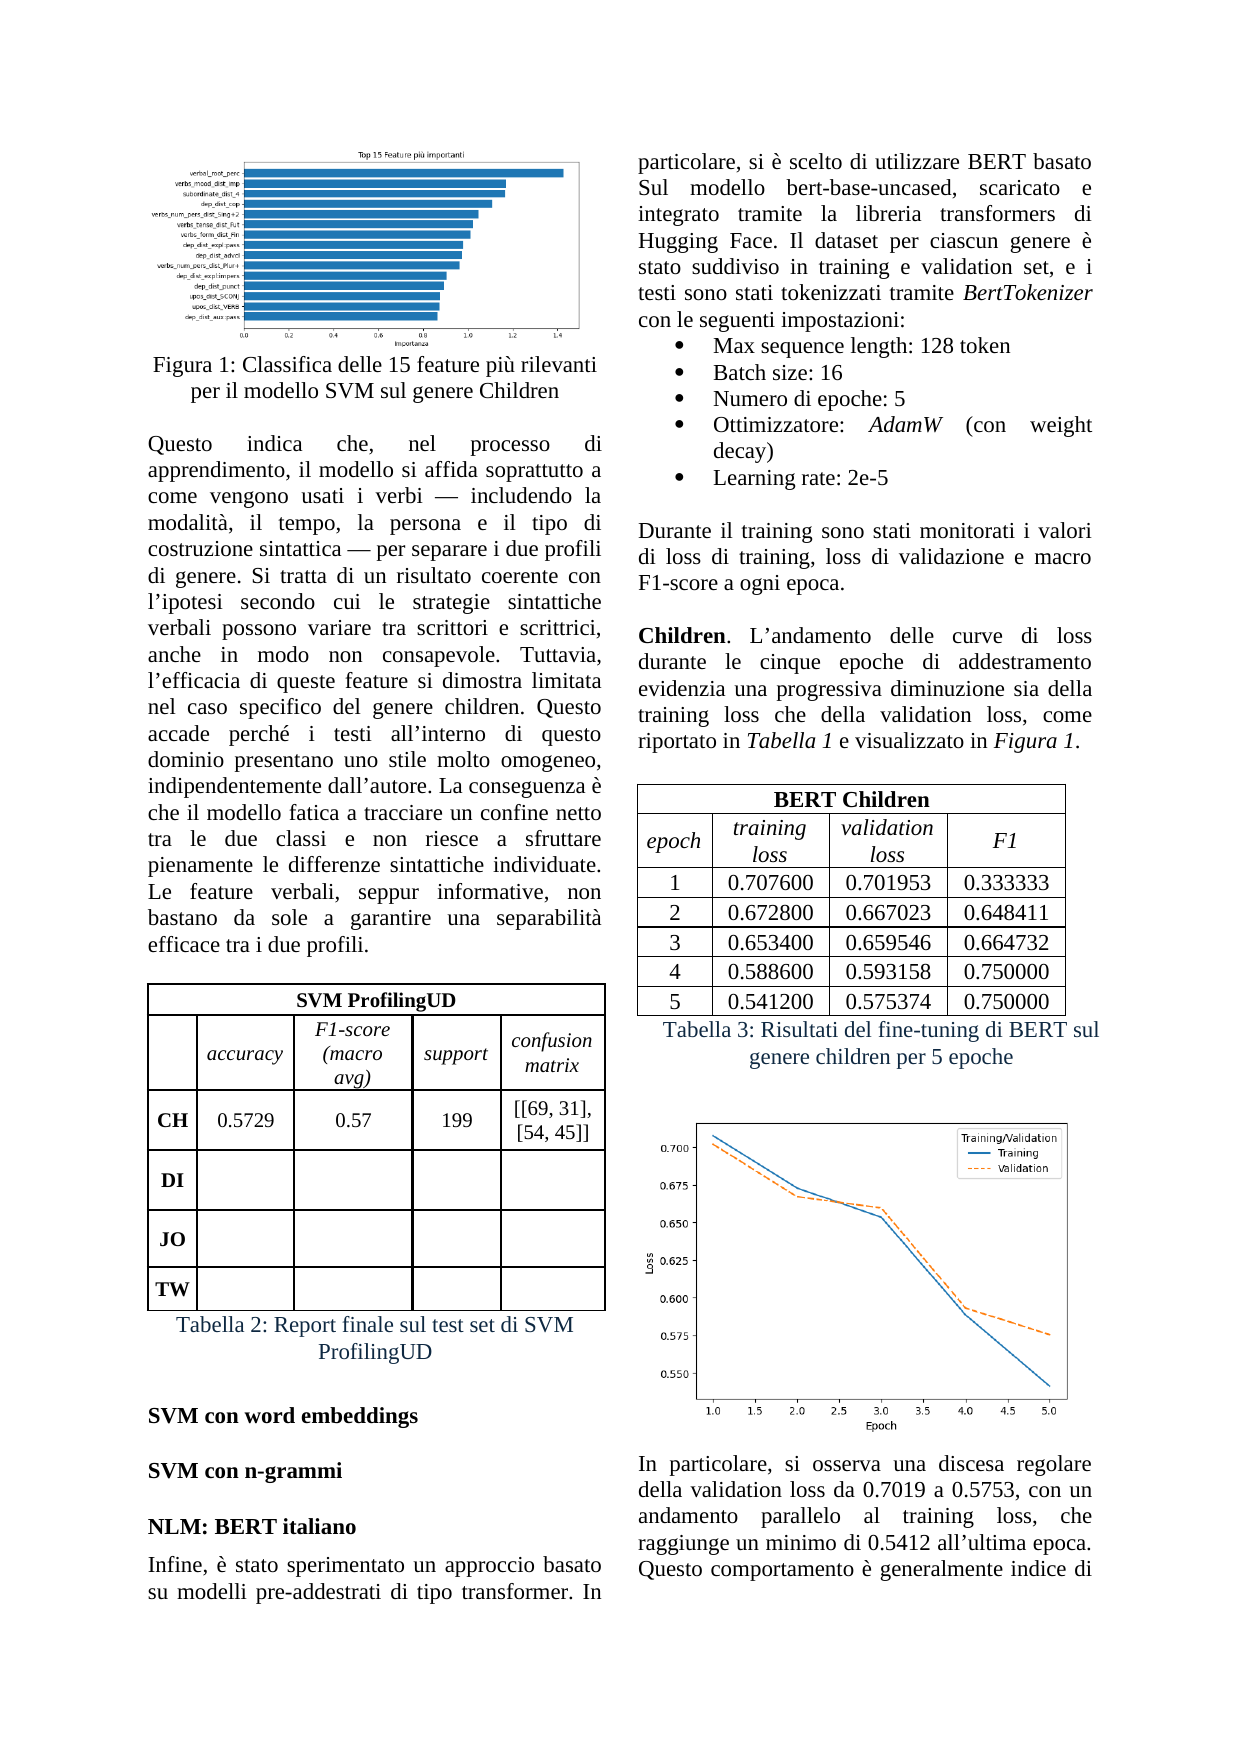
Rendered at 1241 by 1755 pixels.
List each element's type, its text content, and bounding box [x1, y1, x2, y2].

table_cell 0.750000 [948, 987, 1065, 1015]
table_cell 0.659546 [830, 928, 947, 956]
table_cell training loss [713, 814, 829, 867]
table_cell F1-score (macro avg) [295, 1016, 411, 1089]
table_cell 0.750000 [948, 957, 1065, 986]
table_cell TW [149, 1268, 196, 1310]
table_cell validation loss [830, 814, 947, 867]
table_cell 0.593158 [830, 957, 947, 986]
table_header SVM ProfilingUD [149, 985, 604, 1014]
table_cell [[69, 31], [54, 45]] [502, 1091, 604, 1148]
table_cell 0.57 [295, 1091, 411, 1148]
text Durante il training sono stati monitorati i valori di loss di training, loss di validazione e macro F1-score a ogni epoca. [638, 517, 1093, 596]
table_cell [295, 1151, 411, 1209]
table_cell [198, 1211, 293, 1266]
text Figura 1: Classifica delle 15 feature più rilevanti per il modello SVM sul genere Children [148, 351, 602, 403]
table_cell 0.653400 [713, 928, 829, 956]
table_cell 0.648411 [948, 898, 1065, 926]
table_cell [414, 1211, 500, 1266]
subtitle NLM: BERT italiano [148, 1513, 602, 1539]
table_cell [198, 1268, 293, 1310]
table_cell 0.588600 [713, 957, 829, 986]
table_cell [198, 1151, 293, 1209]
table_cell 4 [638, 957, 712, 986]
table_cell [295, 1268, 411, 1310]
table_header Tabella 3: Risultati del fine-tuning di BERT sul genere children per 5 epoche [638, 1016, 1124, 1090]
table_cell BERT Children [638, 785, 1065, 813]
list Ottimizzatore: AdamW (con weight decay) [675, 411, 1093, 464]
table_cell [414, 1268, 500, 1310]
table_cell DI [149, 1151, 196, 1209]
table_cell confusion matrix [502, 1016, 604, 1089]
table_cell 0.667023 [830, 898, 947, 926]
table_cell [502, 1211, 604, 1266]
table_cell F1 [948, 814, 1065, 867]
table_cell 0.575374 [830, 987, 947, 1015]
subtitle SVM con n-grammi [148, 1457, 602, 1483]
table_cell 0.333333 [948, 868, 1065, 897]
text In particolare, si osserva una discesa regolare della validation loss da 0.7019 a 0.5753, con un andamento parallelo al training loss, che raggiunge un minimo di 0.5412 all’ultima epoca. Questo comportamento è generalmente indice di un processo di apprendimento stabile e di una buona generalizzazione, almeno nella fase di validazione. Il valore dell’F1 score (macro avg) durante la validazione cresce in modo significativo tra la prima e la seconda epoca (da 0.33 a 0.64), stabilizzandosi poi tra la terza e la quinta epoca a 0.75, valore che rappresenta il picco di performance raggiunto nel training. Tuttavia, nel momento in cui il modello viene valutato sul test set ufficiale, l’F1 macro scende a 0.63, mentre l’accuracy si attesta al 64%. Questo scostamento tra validazione e test suggerisce una parziale sovra-ottimizzazione sul validation set, ma allo stesso tempo conferma una buona capacità del modello di generalizzare oltre i dati di training. L’analisi della confusion matrix (Figura 2) evidenzia una migliore performance nella classificazione della classe F (74 esempi correttamente classificati su 100), rispetto alla classe M (53 su 99), che risulta più difficile da distinguere. [638, 1090, 1093, 1581]
table_cell 0.707600 [713, 868, 829, 897]
text Tabella 2: Report finale sul test set di SVM ProfilingUD [148, 1311, 602, 1364]
table_cell 5 [638, 987, 712, 1015]
table_cell accuracy [198, 1016, 293, 1089]
table_cell 0.672800 [713, 898, 829, 926]
table_cell epoch [638, 814, 712, 867]
text particolare, si è scelto di utilizzare BERT basato Sul modello bert-base-uncased, scaricato e integrato tramite la libreria transformers di Hugging Face. Il dataset per ciascun genere è stato suddiviso in training e validation set, e i testi sono stati tokenizzati tramite BertTokenizer con le seguenti impostazioni: [638, 148, 1093, 332]
list Max sequence length: 128 token [675, 332, 1093, 358]
list Learning rate: 2e-5 [675, 464, 1093, 490]
table_cell 199 [414, 1091, 500, 1148]
table_cell CH [149, 1091, 196, 1148]
text Questo indica che, nel processo di apprendimento, il modello si affida soprattutto a come vengono usati i verbi — includendo la modalità, il tempo, la persona e il tipo di costruzione sintattica — per separare i due profili di genere. Si tratta di un risultato coerente con l’ipotesi secondo cui le strategie sintattiche verbali possono variare tra scrittori e scrittrici, anche in modo non consapevole. Tuttavia, l’efficacia di queste feature si dimostra limitata nel caso specifico del genere children. Questo accade perché i testi all’interno di questo dominio presentano uno stile molto omogeneo, indipendentemente dall’autore. La conseguenza è che il modello fatica a tracciare un confine netto tra le due classi e non riesce a sfruttare pienamente le differenze sintattiche individuate. Le feature verbali, seppur informative, non bastano da sole a garantire una separabilità efficace tra i due profili. [148, 430, 602, 957]
table_cell [414, 1151, 500, 1209]
list Batch size: 16 [675, 358, 1093, 385]
table_cell [502, 1151, 604, 1209]
text Infine, è stato sperimentato un approccio basato su modelli pre-addestrati di tipo transformer. In [148, 1552, 602, 1604]
table_cell 0.701953 [830, 868, 947, 897]
subtitle SVM con word embeddings [148, 1402, 602, 1428]
table_cell 0.664732 [948, 928, 1065, 956]
table_cell [149, 1016, 196, 1089]
table_header [638, 754, 1066, 783]
table_cell support [414, 1016, 500, 1089]
table_cell 0.5729 [198, 1091, 293, 1148]
table_cell [295, 1211, 411, 1266]
table_cell 3 [638, 928, 712, 956]
table_cell 2 [638, 898, 712, 926]
list Numero di epoche: 5 [675, 385, 1093, 411]
table_cell 0.541200 [713, 987, 829, 1015]
table_cell JO [149, 1211, 196, 1266]
table_cell [502, 1268, 604, 1310]
text Children. L’andamento delle curve di loss durante le cinque epoche di addestramento evidenzia una progressiva diminuzione sia della training loss che della validation loss, come riportato in Tabella 1 e visualizzato in Figura 1. [638, 622, 1093, 754]
table_cell 1 [638, 868, 712, 897]
